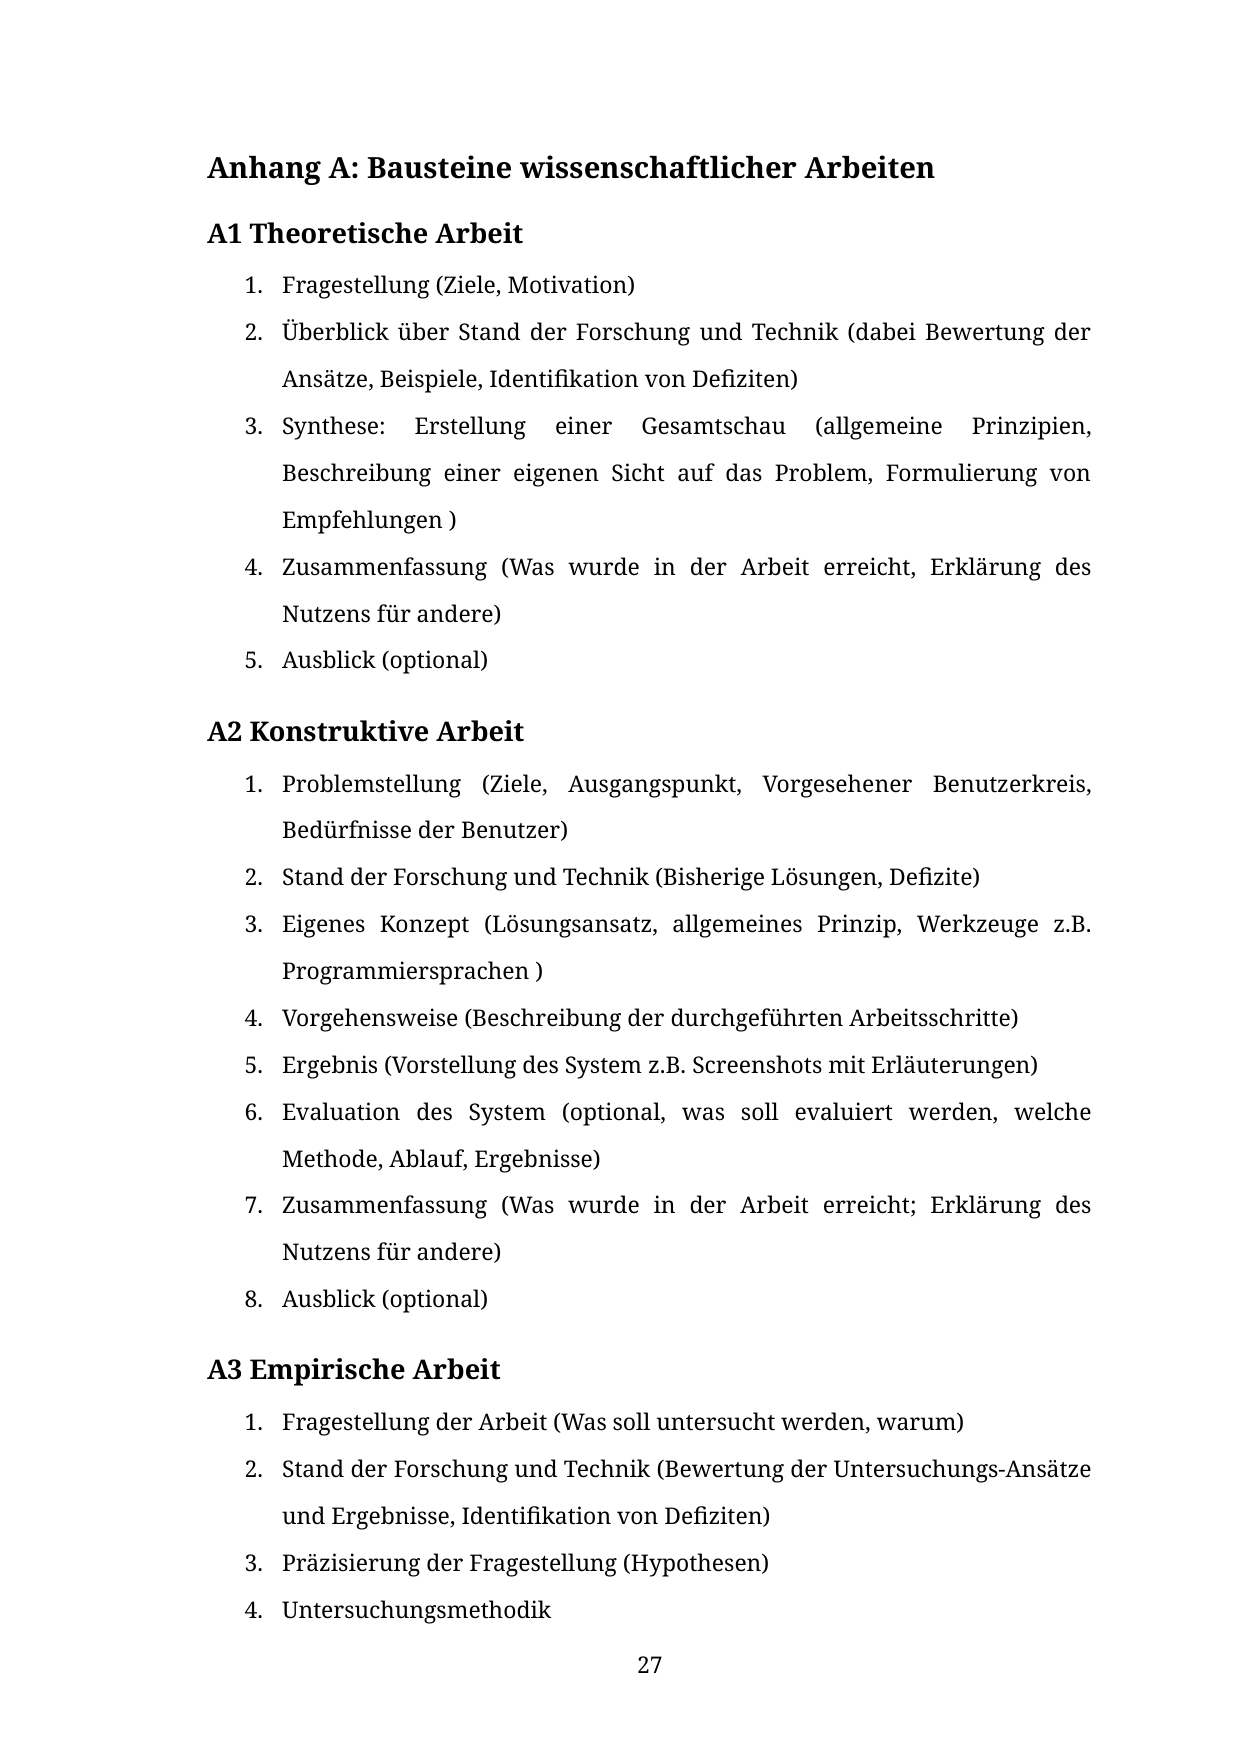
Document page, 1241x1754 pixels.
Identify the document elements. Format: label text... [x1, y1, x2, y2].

list Synthese: Erstellung einer Gesamtschau (allgemeine Prinzipien, Beschreibung einer eigenen Sicht auf das Problem, Formulierung von Empfehlungen ) [244, 410, 1092, 535]
list Zusammenfassung (Was wurde in der Arbeit erreicht; Erklärung des Nutzens für andere) [244, 1189, 1092, 1267]
list Ausblick (optional) [244, 644, 1092, 676]
subtitle A1 Theoretische Arbeit [207, 214, 1092, 251]
list Stand der Forschung und Technik (Bewertung der Untersuchungs-Ansätze und Ergebnisse, Identifikation von Defiziten) [244, 1453, 1092, 1531]
list Ergebnis (Vorstellung des System z.B. Screenshots mit Erläuterungen) [244, 1049, 1092, 1080]
list Fragestellung der Arbeit (Was soll untersucht werden, warum) [244, 1406, 1092, 1437]
list Evaluation des System (optional, was soll evaluiert werden, welche Methode, Ablauf, Ergebnisse) [244, 1096, 1092, 1174]
list Vorgehensweise (Beschreibung der durchgeführten Arbeitsschritte) [244, 1002, 1092, 1033]
list Untersuchungsmethodik [244, 1594, 1092, 1625]
list Zusammenfassung (Was wurde in der Arbeit erreicht, Erklärung des Nutzens für andere) [244, 551, 1092, 629]
subtitle A3 Empirische Arbeit [207, 1351, 1092, 1388]
subtitle Anhang A: Bausteine wissenschaftlicher Arbeiten [207, 148, 1092, 187]
list Problemstellung (Ziele, Ausgangspunkt, Vorgesehener Benutzerkreis, Bedürfnisse der Benutzer) [244, 767, 1092, 846]
list Fragestellung (Ziele, Motivation) [244, 269, 1092, 301]
list Ausblick (optional) [244, 1283, 1092, 1314]
list Eigenes Konzept (Lösungsansatz, allgemeines Prinzip, Werkzeuge z.B. Programmiersprachen ) [244, 908, 1092, 986]
list Stand der Forschung und Technik (Bisherige Lösungen, Defizite) [244, 861, 1092, 892]
list Überblick über Stand der Forschung und Technik (dabei Bewertung der Ansätze, Beispiele, Identifikation von Defiziten) [244, 316, 1092, 394]
list Präzisierung der Fragestellung (Hypothesen) [244, 1547, 1092, 1578]
subtitle A2 Konstruktive Arbeit [207, 712, 1092, 749]
